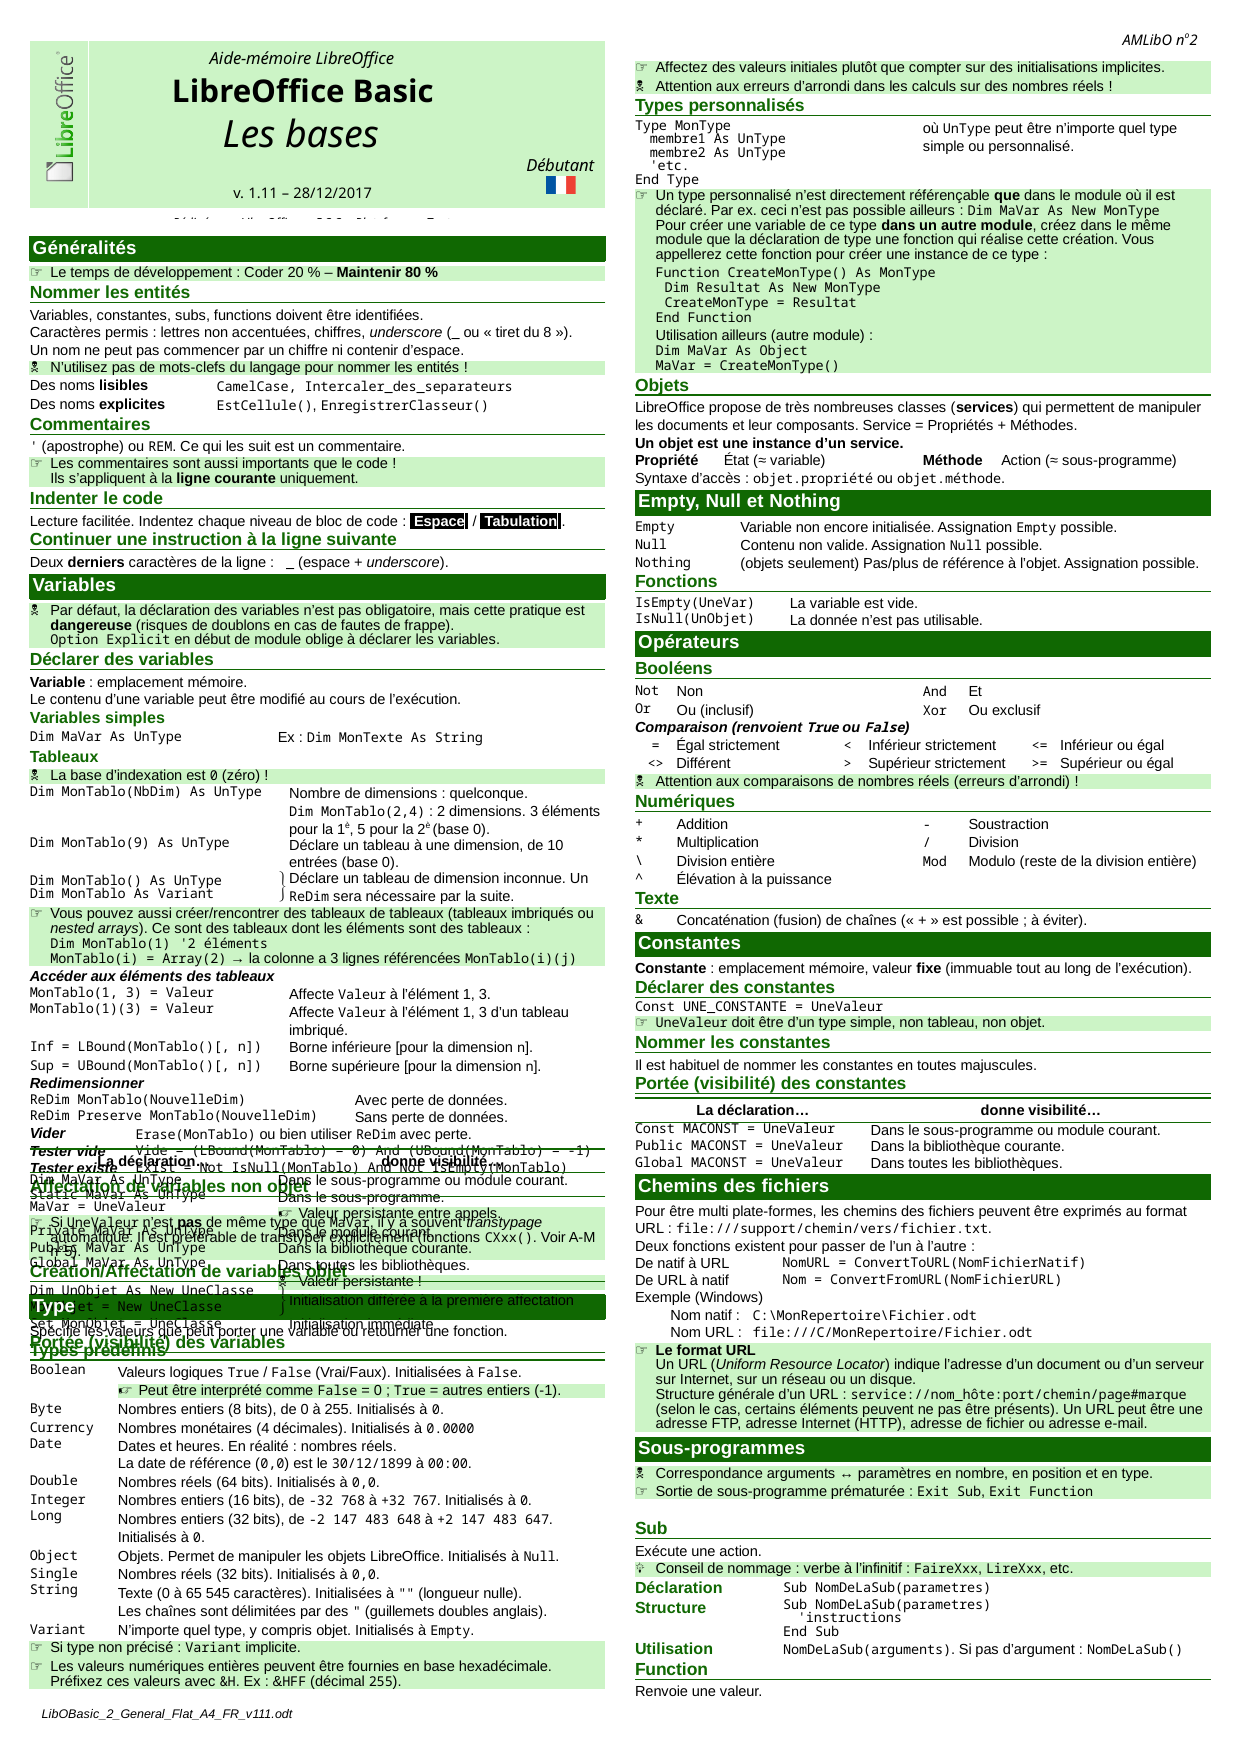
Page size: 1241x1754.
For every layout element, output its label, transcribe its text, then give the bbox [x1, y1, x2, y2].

table_cell Dans la bibliothèque courante. [278, 1240, 605, 1257]
table_cell Division entière [676, 852, 923, 870]
table_header + [635, 815, 676, 833]
subtitle Nommer les entités [29, 284, 605, 303]
subtitle Déclarer des variables [29, 651, 605, 670]
table_cell Dans toutes les bibliothèques. [870, 1155, 1211, 1171]
table_cell (objets seulement) Pas/plus de référence à l’objet. Assignation possible. [740, 555, 1211, 571]
text  Attention aux erreurs d’arrondi dans les calculs sur des nombres réels ! [635, 79, 1211, 94]
table_cell IsNull(UnObjet) [635, 611, 789, 628]
table_cell [968, 870, 1211, 889]
table_header Ex : Dim MonTexte As String [278, 729, 605, 747]
table_header Variable non encore initialisée. Assignation Empty possible. [740, 518, 1211, 536]
text LibreOffice propose de très nombreuses classes (services) qui permettent de manipuler les documents et leur composants. Service = Propriétés + Méthodes. [635, 398, 1211, 434]
text Constante : emplacement mémoire, valeur fixe (immuable tout au long de l’exécution). [635, 959, 1211, 977]
table_header Erase(MonTablo) ou bien utiliser ReDim avec perte. [135, 1125, 605, 1143]
table_cell / [923, 833, 968, 852]
table_cell Integer [30, 1491, 118, 1509]
table_cell Débutant [517, 148, 605, 208]
table_header NomURL = ConvertToURL(NomFichierNatif) [782, 1255, 1211, 1272]
text Un objet est une instance d’un service. [635, 434, 1211, 452]
table_cell Global MACONST = UneValeur [635, 1155, 870, 1171]
table_cell Ou exclusif [968, 701, 1211, 719]
table_cell Static MaVar As UnType [30, 1197, 278, 1223]
table_header La variable est vide. [790, 595, 1211, 611]
table_cell * [635, 833, 676, 852]
subtitle Opérateurs [636, 632, 1210, 656]
table_cell Single [30, 1565, 118, 1584]
table_cell Dans le module courant. [365, 1224, 605, 1240]
table_cell Contenu non valide. Assignation Null possible. [740, 536, 1211, 555]
table_cell Sub NomDeLaSub(parametres) 'instructions End Sub [783, 1599, 1211, 1639]
subtitle Texte [635, 891, 1211, 908]
table_header Affecte Valeur à l’élément 1, 3. [289, 985, 605, 1003]
table_cell Variant [30, 1621, 118, 1639]
table_cell Dim MonTablo() As UnType Dim MonTablo As Variant [30, 870, 278, 905]
table_cell Double [30, 1473, 118, 1491]
table_header Sub NomDeLaSub(parametres) [783, 1578, 1211, 1598]
table_header And [923, 682, 968, 701]
table_header État (≈ variable) [724, 452, 923, 469]
table_cell Multiplication [676, 833, 923, 852]
text Deux fonctions existent pour passer de l’un à l’autre : [635, 1237, 1211, 1255]
table_cell Borne supérieure [pour la dimension n]. [289, 1057, 605, 1075]
table_cell Inf = LBound(MonTablo()[, n]) [30, 1038, 289, 1057]
table_cell <> [635, 754, 676, 773]
subtitle Nommer les constantes [635, 1034, 1211, 1052]
text Exécute une action. [635, 1542, 1211, 1560]
table_header Dim MaVar As UnType [30, 729, 278, 747]
table_header où UnType peut être n’importe quel type simple ou personnalisé. [923, 119, 1211, 187]
table_header = [635, 736, 676, 754]
table_cell La donnée n’est pas utilisable. [790, 611, 1211, 628]
subtitle Booléens [635, 660, 1211, 678]
table_cell Utilisation [635, 1639, 783, 1659]
table_cell Dans le module courant. [280, 1224, 316, 1240]
table_header & [635, 912, 676, 929]
table_header Valeurs logiques True / False (Vrai/Faux). Initialisées à False. ☞ Peut être interprété comme False = 0 ; True = autres entiers (-1). [118, 1364, 605, 1384]
table_header Propriété [635, 452, 723, 469]
table_cell Supérieur ou égal [1060, 754, 1211, 773]
table_cell Private MaVar As UnType [30, 1224, 72, 1240]
table_header Et [968, 682, 1211, 701]
subtitle Empty, Null et Nothing [636, 491, 1210, 515]
table_header Soustraction [968, 815, 1211, 833]
table_cell Global MaVar As UnType [30, 1257, 278, 1281]
table_header [278, 785, 289, 837]
table_cell Long [30, 1510, 118, 1547]
text Utilisation ailleurs (autre module) : Dim MaVar As Object MaVar = CreateMonType() [635, 329, 1211, 373]
table_cell Nom = ConvertFromURL(NomFichierURL) [782, 1272, 1211, 1288]
subtitle Portée (visibilité) des constantes [635, 1075, 1211, 1093]
table_cell Static MaVar As UnType [196, 1189, 278, 1196]
table_cell Déclare un tableau de dimension inconnue. Un ReDim sera nécessaire par la suite. [289, 870, 605, 905]
table_header Boolean [30, 1364, 118, 1400]
text Il est habituel de nommer les constantes en toutes majuscules. [635, 1056, 1211, 1074]
table_header [517, 41, 605, 148]
text ☞ Un type personnalisé n’est directement référençable que dans le module où il est déclaré. Par ex. ceci n’est pas possible ailleurs : Dim MaVar As New MonType Pour créer une variable de ce type dans un autre module, créez dans le même module que la déclaration de type une fonction qui réalise cette création. Vous appellerez cette fonction pour créer une instance de ce type : [635, 189, 1211, 263]
table_cell Dans la bibliothèque courante. [870, 1138, 1211, 1155]
table_cell Private MaVar As UnType [186, 1224, 278, 1240]
table_cell > [827, 754, 868, 773]
text  Conseil de nommage : verbe à l’infinitif : FaireXxx, LireXxx, etc. [635, 1562, 1211, 1577]
text  N’utilisez pas de mots-clefs du langage pour nommer les entités ! [29, 361, 605, 375]
text Variable : emplacement mémoire. [29, 673, 605, 691]
table_cell Nombres monétaires (4 décimales). Initialisés à 0.0000 [118, 1419, 605, 1437]
table_header [30, 41, 88, 208]
table_cell Dans le sous-programme ou module courant. [870, 1123, 1211, 1138]
text  La base d’indexation est 0 (zéro) ! [29, 769, 605, 784]
text Lecture facilitée. Indentez chaque niveau de bloc de code : Espace / Tabulation . [29, 512, 605, 530]
table_cell Dates et heures. En réalité : nombres réels. La date de référence (0,0) est le 30/12/1899 à 00:00. [118, 1438, 605, 1472]
table_header < [827, 736, 868, 754]
table_cell Modulo (reste de la division entière) [968, 852, 1211, 870]
table_cell String [30, 1584, 118, 1621]
text ☞ Affectez des valeurs initiales plutôt que compter sur des initialisations implicites. [635, 61, 1211, 76]
table_header Égal strictement [676, 736, 827, 754]
table_header La déclaration… [100, 1150, 278, 1172]
table_header Inférieur strictement [868, 736, 1019, 754]
subtitle Indenter le code [29, 490, 605, 509]
subtitle Types personnalisés [635, 97, 1211, 115]
table_cell Dans toutes les bibliothèques.  Valeur persistante ! [278, 1257, 605, 1275]
subtitle Tableaux [29, 749, 605, 765]
table_header <= [1019, 736, 1060, 754]
text ☞ Si type non précisé : Variant implicite. [29, 1641, 605, 1656]
text Deux derniers caractères de la ligne : _ (espace + underscore). [29, 553, 605, 571]
text Un nom ne peut pas commencer par un chiffre ni contenir d’espace. [29, 341, 605, 359]
text Le contenu d’une variable peut être modifié au cours de l’exécution. [29, 691, 605, 708]
subtitle Type [31, 1296, 605, 1319]
table_cell Supérieur strictement [868, 754, 1019, 773]
table_header Nombre de dimensions : quelconque. Dim MonTablo(2,4) : 2 dimensions. 3 éléments pour la 1è, 5 pour la 2è (base 0). [289, 785, 605, 837]
table_header Non [676, 682, 923, 701]
table_header Action (≈ sous-programme) [1001, 452, 1211, 469]
subtitle Types prédéfinis [87, 1353, 605, 1359]
text Spécifie les valeurs que peut porter une variable ou retourner une fonction. [121, 1322, 605, 1340]
table_cell Ou (inclusif) [676, 701, 923, 719]
subtitle Types prédéfinis [167, 1342, 605, 1352]
text ☞ Vous pouvez aussi créer/rencontrer des tableaux de tableaux (tableaux imbriqués ou nested arrays). Ce sont des tableaux dont les éléments sont des tableaux : Dim MonTablo(1) '2 éléments MonTablo(i) = Array(2) → la colonne a 3 lignes référencées MonTablo(i)(j) [29, 907, 605, 966]
table_header Déclaration [635, 1578, 783, 1598]
table_header Des noms lisibles [30, 377, 216, 396]
subtitle Variables [31, 575, 605, 599]
table_cell N’importe quel type, y compris objet. Initialisés à Empty. [118, 1621, 605, 1639]
table_cell Dans le sous-programme. ☞ Valeur persistante entre appels. [278, 1197, 605, 1207]
table_cell Dans le sous-programme. ☞ Valeur persistante entre appels. [292, 1189, 605, 1196]
table_cell Dans le module courant. [316, 1224, 357, 1240]
table_cell Byte [30, 1400, 118, 1419]
table_header De natif à URL [635, 1255, 782, 1272]
table_header ReDim MonTablo(NouvelleDim) [30, 1092, 354, 1108]
table_cell Const MACONST = UneValeur [635, 1123, 870, 1138]
table_cell De URL à natif [635, 1272, 782, 1288]
table_cell Élévation à la puissance [676, 870, 923, 889]
table_header Avec perte de données. [355, 1092, 605, 1108]
table_header Vider [30, 1125, 135, 1143]
subtitle Redimensionner [29, 1075, 605, 1092]
table_header - [923, 815, 968, 833]
table_cell Nombres entiers (32 bits), de -2 147 483 648 à +2 147 483 647. Initialisés à 0. [118, 1510, 605, 1547]
table_header Not [635, 682, 676, 701]
table_header La déclaration… [30, 1150, 101, 1172]
table_cell Sup = UBound(MonTablo()[, n]) [30, 1057, 289, 1075]
text Renvoie une valeur. [635, 1683, 1211, 1700]
table_cell Tester vide [30, 1144, 135, 1148]
text ☞ Sortie de sous-programme prématurée : Exit Sub, Exit Function [635, 1484, 1211, 1499]
table_cell Public MACONST = UneValeur [635, 1138, 870, 1155]
table_cell Sans perte de données. [355, 1109, 605, 1125]
subtitle Chemins des fichiers [636, 1175, 1210, 1199]
table_cell Dim MaVar As UnType [30, 1173, 278, 1189]
text ☞ UneValeur doit être d’un type simple, non tableau, non objet. [635, 1016, 1211, 1031]
subtitle Objets [635, 377, 1211, 394]
text ☞ Le format URL Un URL (Uniform Resource Locator) indique l’adresse d’un document ou d’un serveur sur Internet, sur un réseau ou un disque. Structure générale d’un URL : service://nom_hôte:port/chemin/page#marque (selon le cas, certains éléments peuvent ne pas être présents). Un URL peut être une adresse FTP, adresse Internet (HTTP), adresse de fichier ou adresse e-mail. [635, 1343, 1211, 1432]
table_header Empty [635, 518, 740, 536]
text Pour être multi plate-formes, les chemins des fichiers peuvent être exprimés au format URL : file:///support/chemin/vers/fichier.txt. [635, 1202, 1211, 1237]
table_cell Vide = (LBound(MonTablo) = 0) And (UBound(MonTablo) = -1) [135, 1144, 605, 1148]
table_cell Affecte Valeur à l’élément 1, 3 d’un tableau imbriqué. [289, 1003, 605, 1038]
table_header Dim MonTablo(NbDim) As UnType [30, 785, 278, 837]
subtitle Fonctions [635, 573, 1211, 591]
text Rédigé avec LibreOffice v. 5.3.3 – Plateforme : Toutes [29, 214, 605, 218]
table_cell MonTablo(1)(3) = Valeur [30, 1003, 289, 1038]
text Function CreateMonType() As MonType Dim Resultat As New MonType CreateMonType = Resultat End Function [635, 266, 1211, 325]
table_cell Nothing [635, 555, 740, 571]
table_cell Division [968, 833, 1211, 852]
subtitle Commentaires [29, 416, 605, 435]
subtitle Sub [635, 1521, 1211, 1538]
table_cell Borne inférieure [pour la dimension n]. [289, 1038, 605, 1057]
subtitle Accéder aux éléments des tableaux [29, 968, 605, 984]
text ☞ Le temps de développement : Coder 20 % – Maintenir 80 % [29, 266, 605, 281]
table_cell Dans le sous-programme ou module courant. [278, 1173, 605, 1189]
text  Correspondance arguments ↔ paramètres en nombre, en position et en type. [635, 1466, 1211, 1481]
table_header Aide-mémoire LibreOffice LibreOffice Basic Les bases v. 1.11 – 28/12/2017 [89, 41, 517, 208]
table_cell Global MaVar As UnType [30, 1282, 278, 1292]
subtitle Numériques [635, 793, 1211, 811]
table_cell Private MaVar As UnType [100, 1224, 144, 1240]
table_cell EstCellule(), EnregistrerClasseur() [216, 396, 605, 414]
table_cell Xor [923, 701, 968, 719]
picture [35, 47, 83, 191]
table_cell Des noms explicites [30, 396, 216, 414]
table_cell ^ [635, 870, 676, 889]
subtitle Déclarer des constantes [635, 979, 1211, 997]
subtitle Function [635, 1661, 1211, 1679]
text Variables, constantes, subs, functions doivent être identifiées. [29, 306, 605, 323]
table_cell Object [30, 1547, 118, 1565]
table_cell Nombres entiers (8 bits), de 0 à 255. Initialisés à 0. [118, 1400, 605, 1419]
table_cell Date [30, 1438, 118, 1472]
table_cell >= [1019, 754, 1060, 773]
table_header La déclaration… [635, 1099, 870, 1122]
table_cell Or [635, 701, 676, 719]
text Syntaxe d’accès : objet.propriété ou objet.méthode. [635, 469, 1211, 487]
table_cell Mod [923, 852, 968, 870]
table_cell Dim MonTablo(9) As UnType [30, 837, 278, 870]
table_cell Objets. Permet de manipuler les objets LibreOffice. Initialisés à Null. [118, 1547, 605, 1565]
text  Attention aux comparaisons de nombres réels (erreurs d’arrondi) ! [635, 774, 1211, 789]
table_cell Texte (0 à 65 545 caractères). Initialisées à "" (longueur nulle). Les chaînes sont délimitées par des " (guillemets doubles anglais). [118, 1584, 605, 1621]
subtitle Comparaison (renvoient True ou False) [635, 719, 1211, 736]
text ☞ Les commentaires sont aussi importants que le code ! Ils s’appliquent à la ligne courante uniquement. [29, 457, 605, 487]
table_cell Structure [635, 1599, 783, 1639]
table_header Addition [676, 815, 923, 833]
table_header donne visibilité… [870, 1099, 1211, 1122]
table_cell Déclare un tableau à une dimension, de 10 entrées (base 0). [289, 837, 605, 870]
subtitle Sous-programmes [636, 1438, 1210, 1461]
table_header MonTablo(1, 3) = Valeur [30, 985, 289, 1003]
subtitle Continuer une instruction à la ligne suivante [29, 531, 605, 550]
table_cell \ [635, 852, 676, 870]
picture [546, 176, 576, 194]
text ' (apostrophe) ou REM. Ce qui les suit est un commentaire. [29, 438, 605, 455]
table_header Concaténation (fusion) de chaînes (« + » est possible ; à éviter). [676, 912, 1211, 929]
subtitle Constantes [636, 933, 1210, 956]
table_cell [923, 870, 968, 889]
table_cell Différent [676, 754, 827, 773]
table_cell Null [635, 536, 740, 555]
table_cell NomDeLaSub(arguments). Si pas d’argument : NomDeLaSub() [783, 1639, 1211, 1659]
table_cell Nombres réels (32 bits). Initialisés à 0,0. [118, 1565, 605, 1584]
table_header CamelCase, Intercaler_des_separateurs [216, 377, 605, 396]
text ☞ Les valeurs numériques entières peuvent être fournies en base hexadécimale. Préfixez ces valeurs avec &H. Ex : &HFF (décimal 255). [29, 1659, 605, 1689]
table_header donne visibilité… [278, 1150, 605, 1172]
text Exemple (Windows) Nom natif : C:\MonRepertoire\Fichier.odt Nom URL : file:///C/MonRepertoire/Fichier.odt [635, 1288, 1211, 1341]
table_header Méthode [923, 452, 1001, 469]
table_cell } [278, 870, 289, 905]
table_cell ReDim Preserve MonTablo(NouvelleDim) [30, 1109, 354, 1125]
table_header IsEmpty(UneVar) [635, 595, 789, 611]
text Const UNE_CONSTANTE = UneValeur [635, 1001, 1211, 1014]
subtitle Généralités [31, 237, 605, 261]
table_cell [278, 837, 289, 870]
table_cell Nombres entiers (16 bits), de -32 768 à +32 767. Initialisés à 0. [118, 1491, 605, 1509]
table_header Inférieur ou égal [1060, 736, 1211, 754]
table_cell Public MaVar As UnType [30, 1240, 278, 1257]
table_header Type MonType membre1 As UnType membre2 As UnType 'etc. End Type [635, 119, 923, 187]
text Caractères permis : lettres non accentuées, chiffres, underscore (_ ou « tiret du 8 »). [29, 323, 605, 341]
text  Par défaut, la déclaration des variables n’est pas obligatoire, mais cette pratique est dangereuse (risques de doublons en cas de fautes de frappe). Option Explicit en début de module oblige à déclarer les variables. [29, 603, 605, 648]
table_cell Currency [30, 1419, 118, 1437]
table_cell Nombres réels (64 bits). Initialisés à 0,0. [118, 1473, 605, 1491]
subtitle Variables simples [29, 710, 605, 727]
